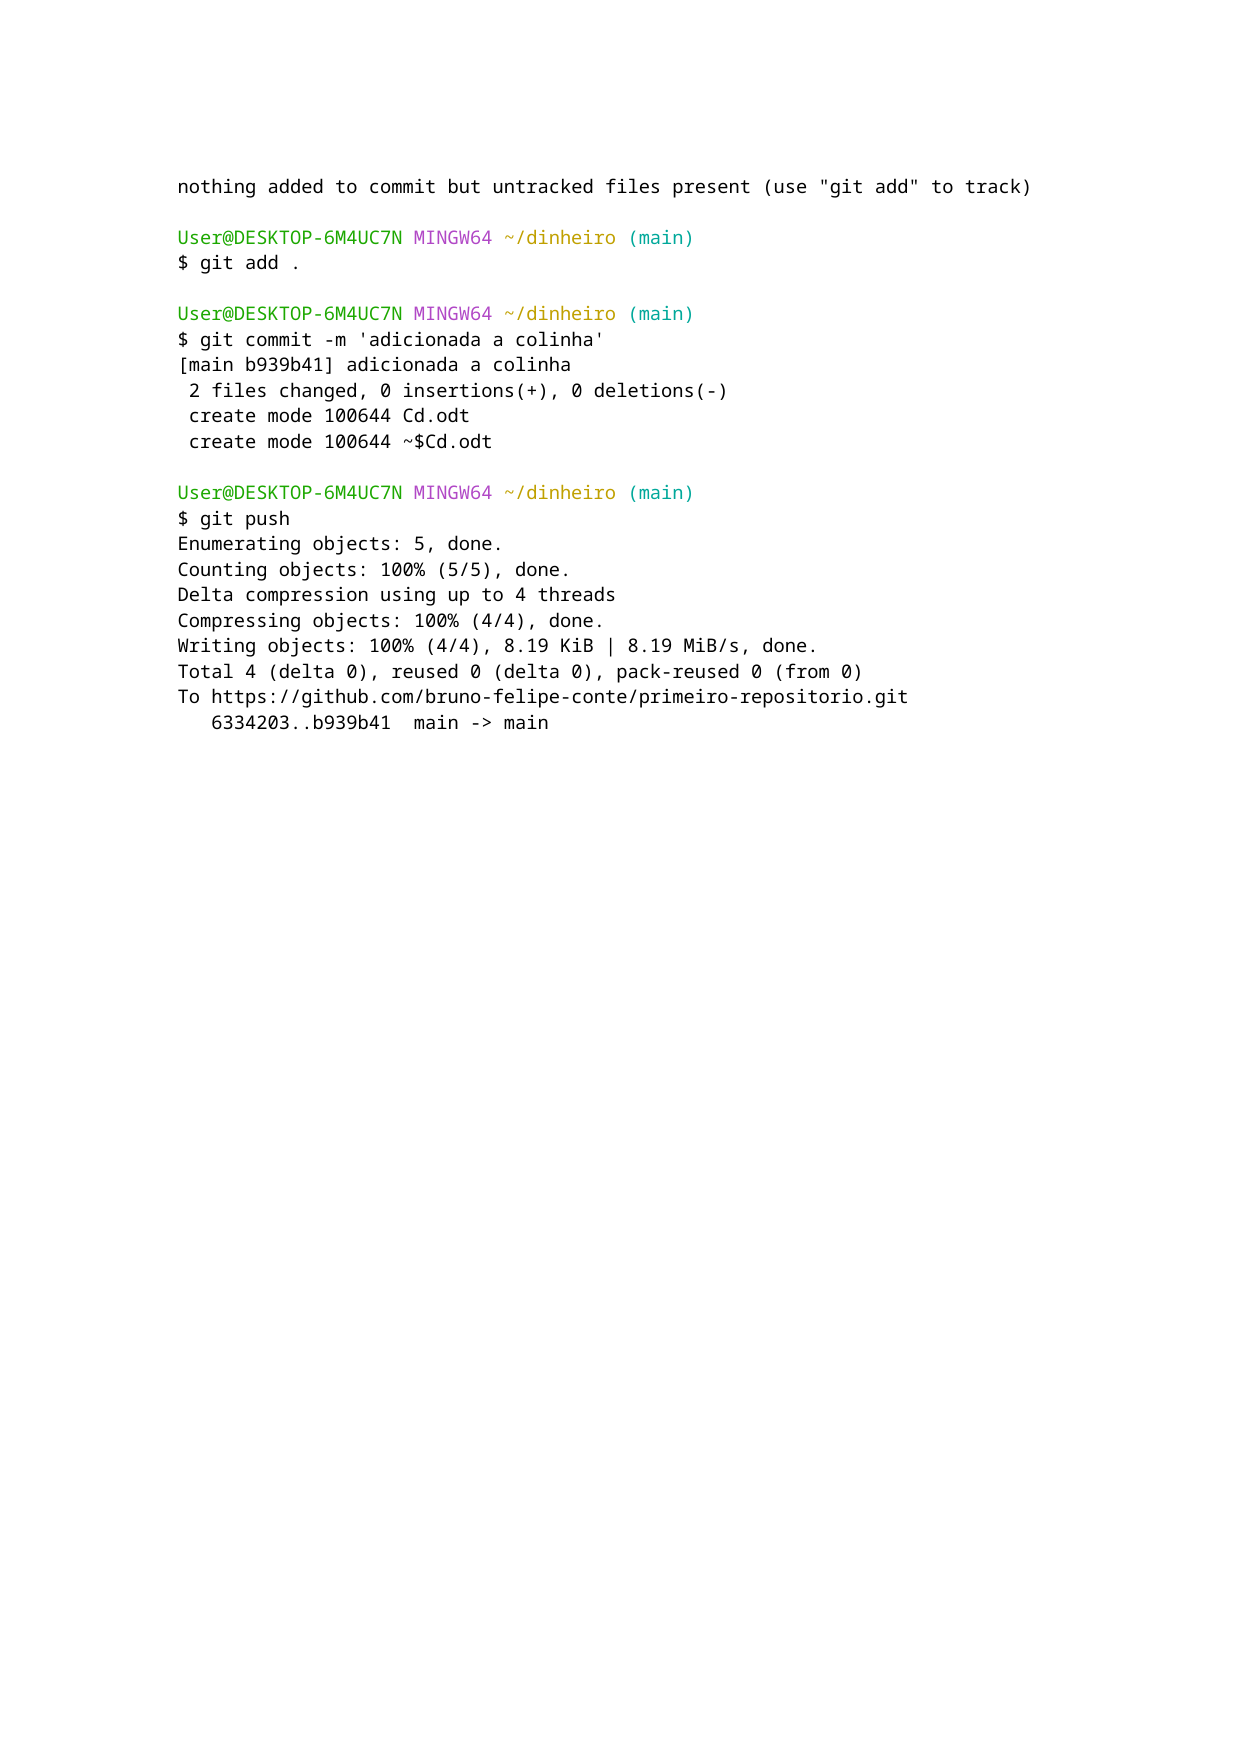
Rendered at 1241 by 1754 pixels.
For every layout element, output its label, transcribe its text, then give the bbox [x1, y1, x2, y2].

text Total 4 (delta 0), reused 0 (delta 0), pack-reused 0 (from 0) [177, 658, 1063, 683]
text $ git add . [177, 250, 1063, 275]
text Compressing objects: 100% (4/4), done. [177, 607, 1063, 632]
text User@DESKTOP-6M4UC7N MINGW64 ~/dinheiro (main) [177, 224, 1063, 250]
text [main b939b41] adicionada a colinha [177, 352, 1063, 377]
text Enumerating objects: 5, done. [177, 530, 1063, 556]
text nothing added to commit but untracked files present (use "git add" to track) [177, 173, 1063, 199]
text 2 files changed, 0 insertions(+), 0 deletions(-) [177, 377, 1063, 403]
text $ git commit -m 'adicionada a colinha' [177, 326, 1063, 352]
text Writing objects: 100% (4/4), 8.19 KiB | 8.19 MiB/s, done. [177, 632, 1063, 658]
text To https://github.com/bruno-felipe-conte/primeiro-repositorio.git [177, 683, 1063, 709]
text User@DESKTOP-6M4UC7N MINGW64 ~/dinheiro (main) [177, 301, 1063, 326]
text Delta compression using up to 4 threads [177, 581, 1063, 607]
text create mode 100644 ~$Cd.odt [177, 428, 1063, 454]
text create mode 100644 Cd.odt [177, 403, 1063, 428]
text 6334203..b939b41 main -> main [177, 709, 1063, 734]
text User@DESKTOP-6M4UC7N MINGW64 ~/dinheiro (main) [177, 479, 1063, 505]
text Counting objects: 100% (5/5), done. [177, 556, 1063, 581]
text $ git push [177, 505, 1063, 530]
